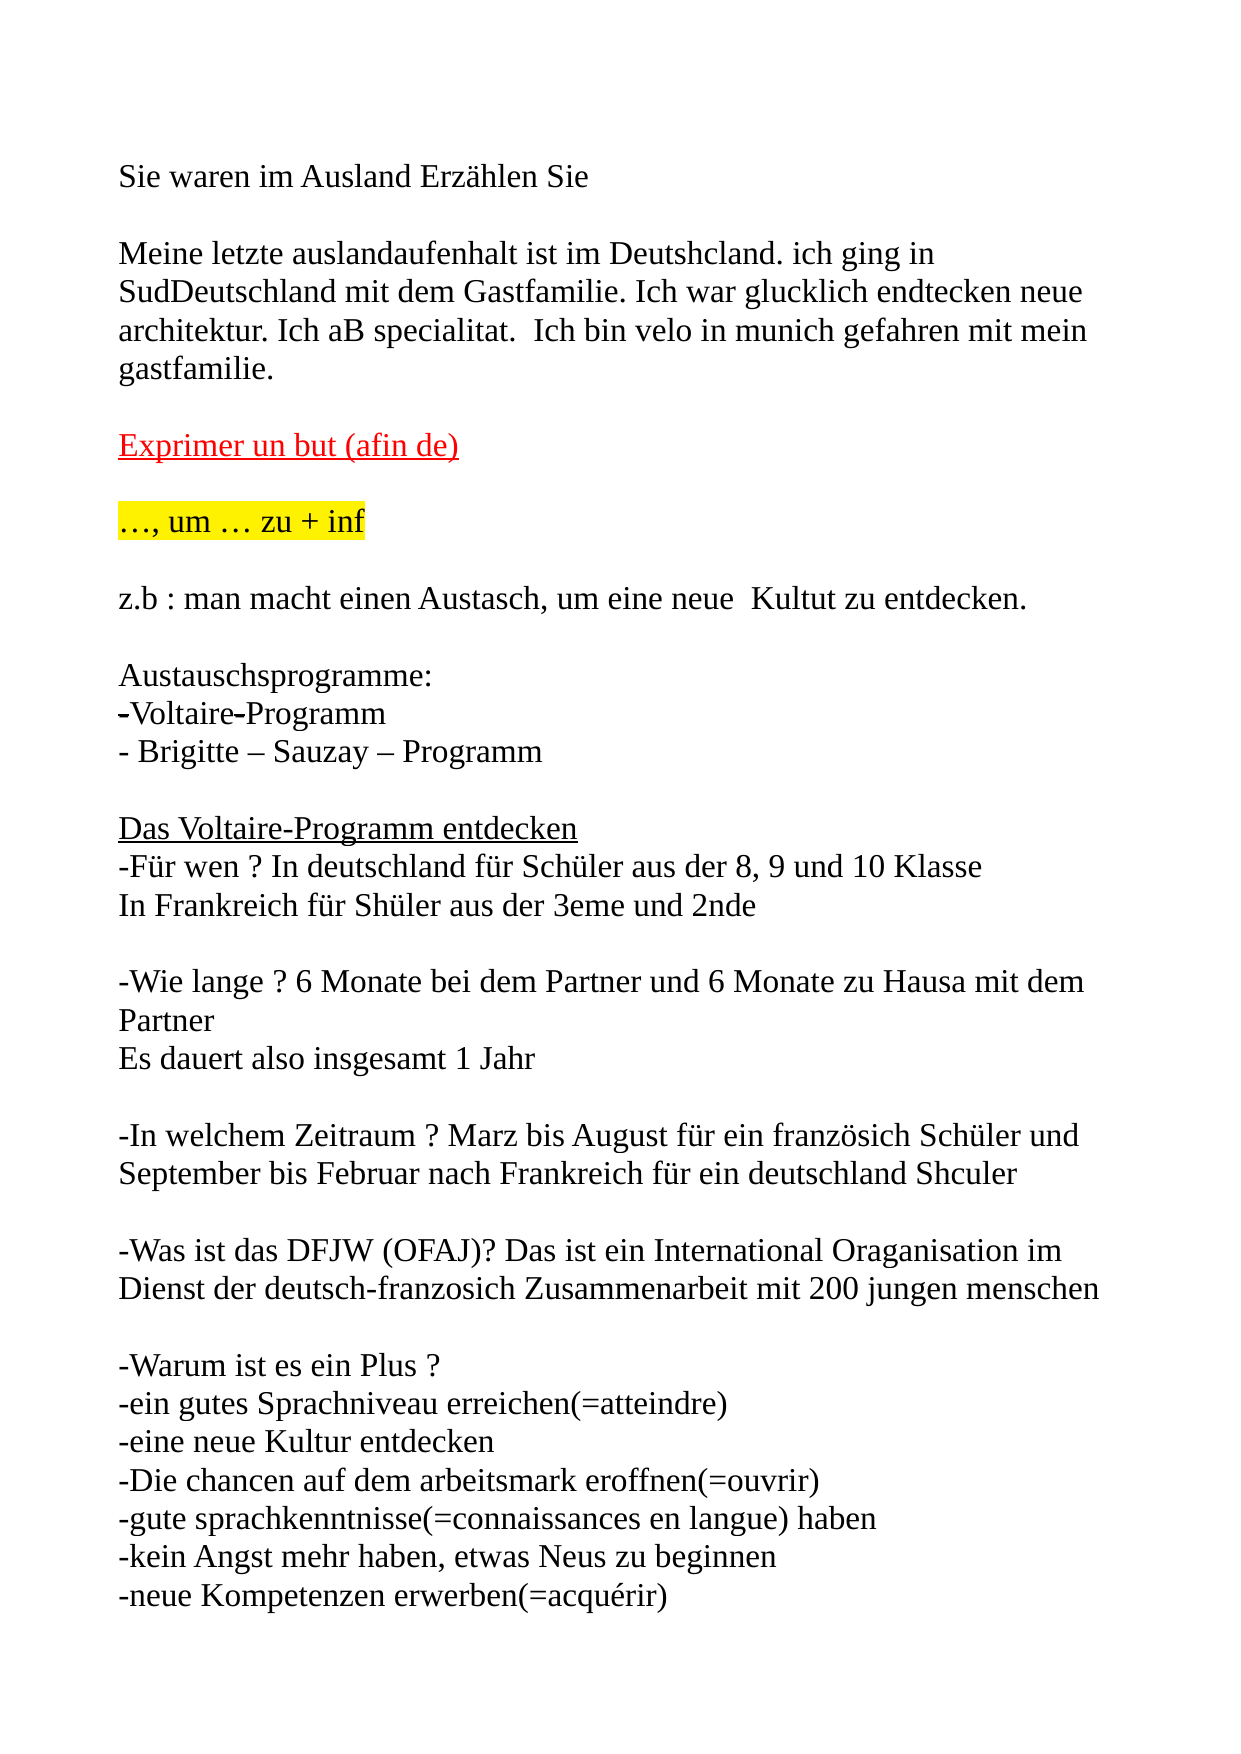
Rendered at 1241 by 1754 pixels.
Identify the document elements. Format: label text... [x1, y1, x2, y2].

text -ein gutes Sprachniveau erreichen(=atteindre) [118, 1383, 1122, 1421]
text Exprimer un but (afin de) [118, 425, 1122, 463]
text -Voltaire-Programm [118, 693, 1122, 731]
text z.b : man macht einen Austasch, um eine neue Kultut zu entdecken. [118, 578, 1122, 616]
text Austauschsprogramme: [118, 655, 1122, 693]
text -Was ist das DFJW (OFAJ)? Das ist ein International Oraganisation im Dienst der deutsch-franzosich Zusammenarbeit mit 200 jungen menschen [118, 1230, 1122, 1306]
text Das Voltaire-Programm entdecken [118, 808, 1122, 846]
text -Für wen ? In deutschland für Schüler aus der 8, 9 und 10 Klasse [118, 846, 1122, 885]
text -neue Kompetenzen erwerben(=acquérir) [118, 1575, 1122, 1613]
text -eine neue Kultur entdecken [118, 1421, 1122, 1460]
text In Frankreich für Shüler aus der 3eme und 2nde [118, 885, 1122, 923]
text -gute sprachkenntnisse(=connaissances en langue) haben [118, 1498, 1122, 1536]
text Meine letzte auslandaufenhalt ist im Deutshcland. ich ging in SudDeutschland mit dem Gastfamilie. Ich war glucklich endtecken neue architektur. Ich aB specialitat. Ich bin velo in munich gefahren mit mein gastfamilie. [118, 233, 1122, 386]
text …, um … zu + inf [118, 501, 1122, 540]
text -Warum ist es ein Plus ? [118, 1345, 1122, 1383]
text Es dauert also insgesamt 1 Jahr [118, 1038, 1122, 1076]
text -Wie lange ? 6 Monate bei dem Partner und 6 Monate zu Hausa mit dem Partner [118, 961, 1122, 1038]
text -kein Angst mehr haben, etwas Neus zu beginnen [118, 1536, 1122, 1575]
text -Die chancen auf dem arbeitsmark eroffnen(=ouvrir) [118, 1460, 1122, 1498]
text Sie waren im Ausland Erzählen Sie [118, 156, 1122, 195]
text -In welchem Zeitraum ? Marz bis August für ein französich Schüler und September bis Februar nach Frankreich für ein deutschland Shculer [118, 1115, 1122, 1191]
text - Brigitte – Sauzay – Programm [118, 731, 1122, 770]
